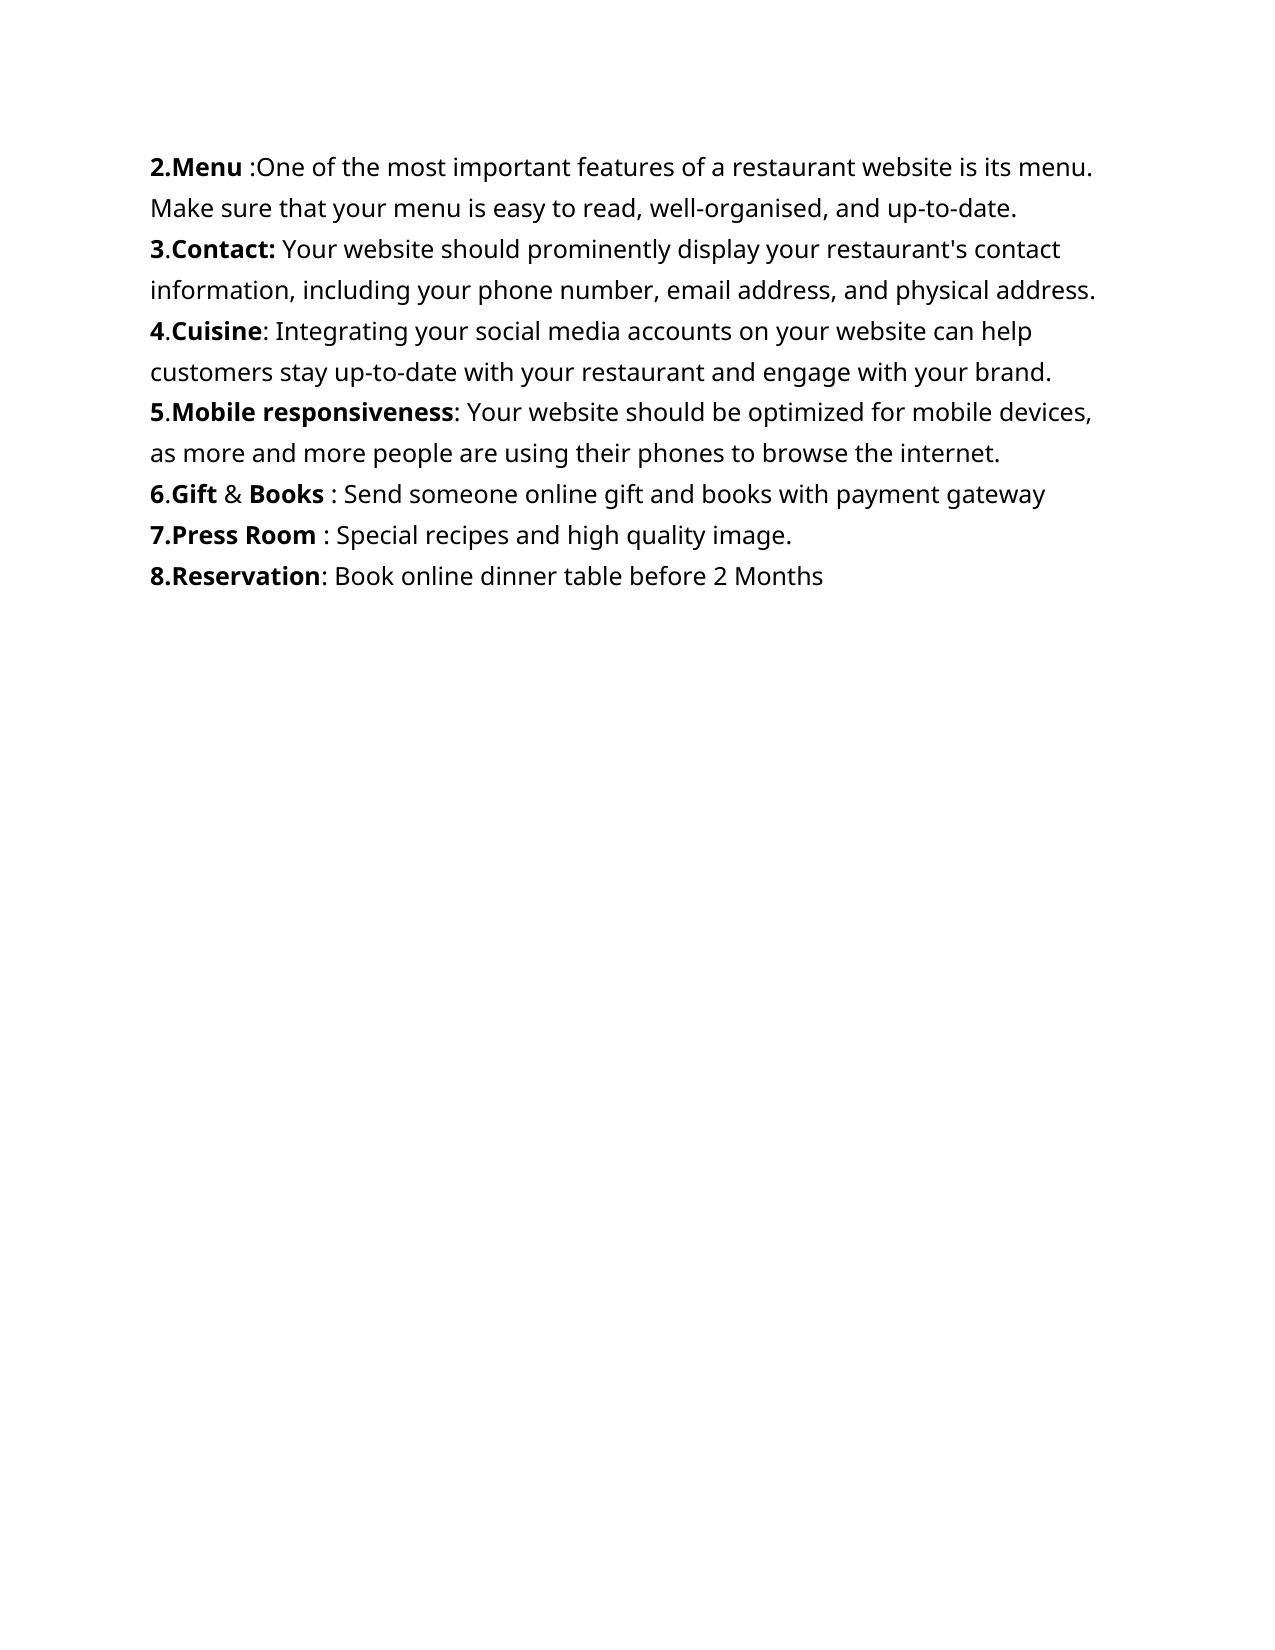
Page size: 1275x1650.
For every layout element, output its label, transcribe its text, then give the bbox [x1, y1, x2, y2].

text 5.Mobile responsiveness: Your website should be optimized for mobile devices, as more and more people are using their phones to browse the internet. [150, 395, 1125, 470]
text 4.Cuisine: Integrating your social media accounts on your website can help customers stay up-to-date with your restaurant and engage with your brand. [150, 313, 1125, 388]
text 6.Gift & Books : Send someone online gift and books with payment gateway [150, 477, 1125, 511]
text 8.Reservation: Book online dinner table before 2 Months [150, 558, 1125, 592]
text 2.Menu :One of the most important features of a restaurant website is its menu. Make sure that your menu is easy to read, well-organised, and up-to-date. [150, 150, 1125, 225]
text 7.Press Room : Special recipes and high quality image. [150, 517, 1125, 552]
text 3.Contact: Your website should prominently display your restaurant's contact information, including your phone number, email address, and physical address. [150, 232, 1125, 307]
